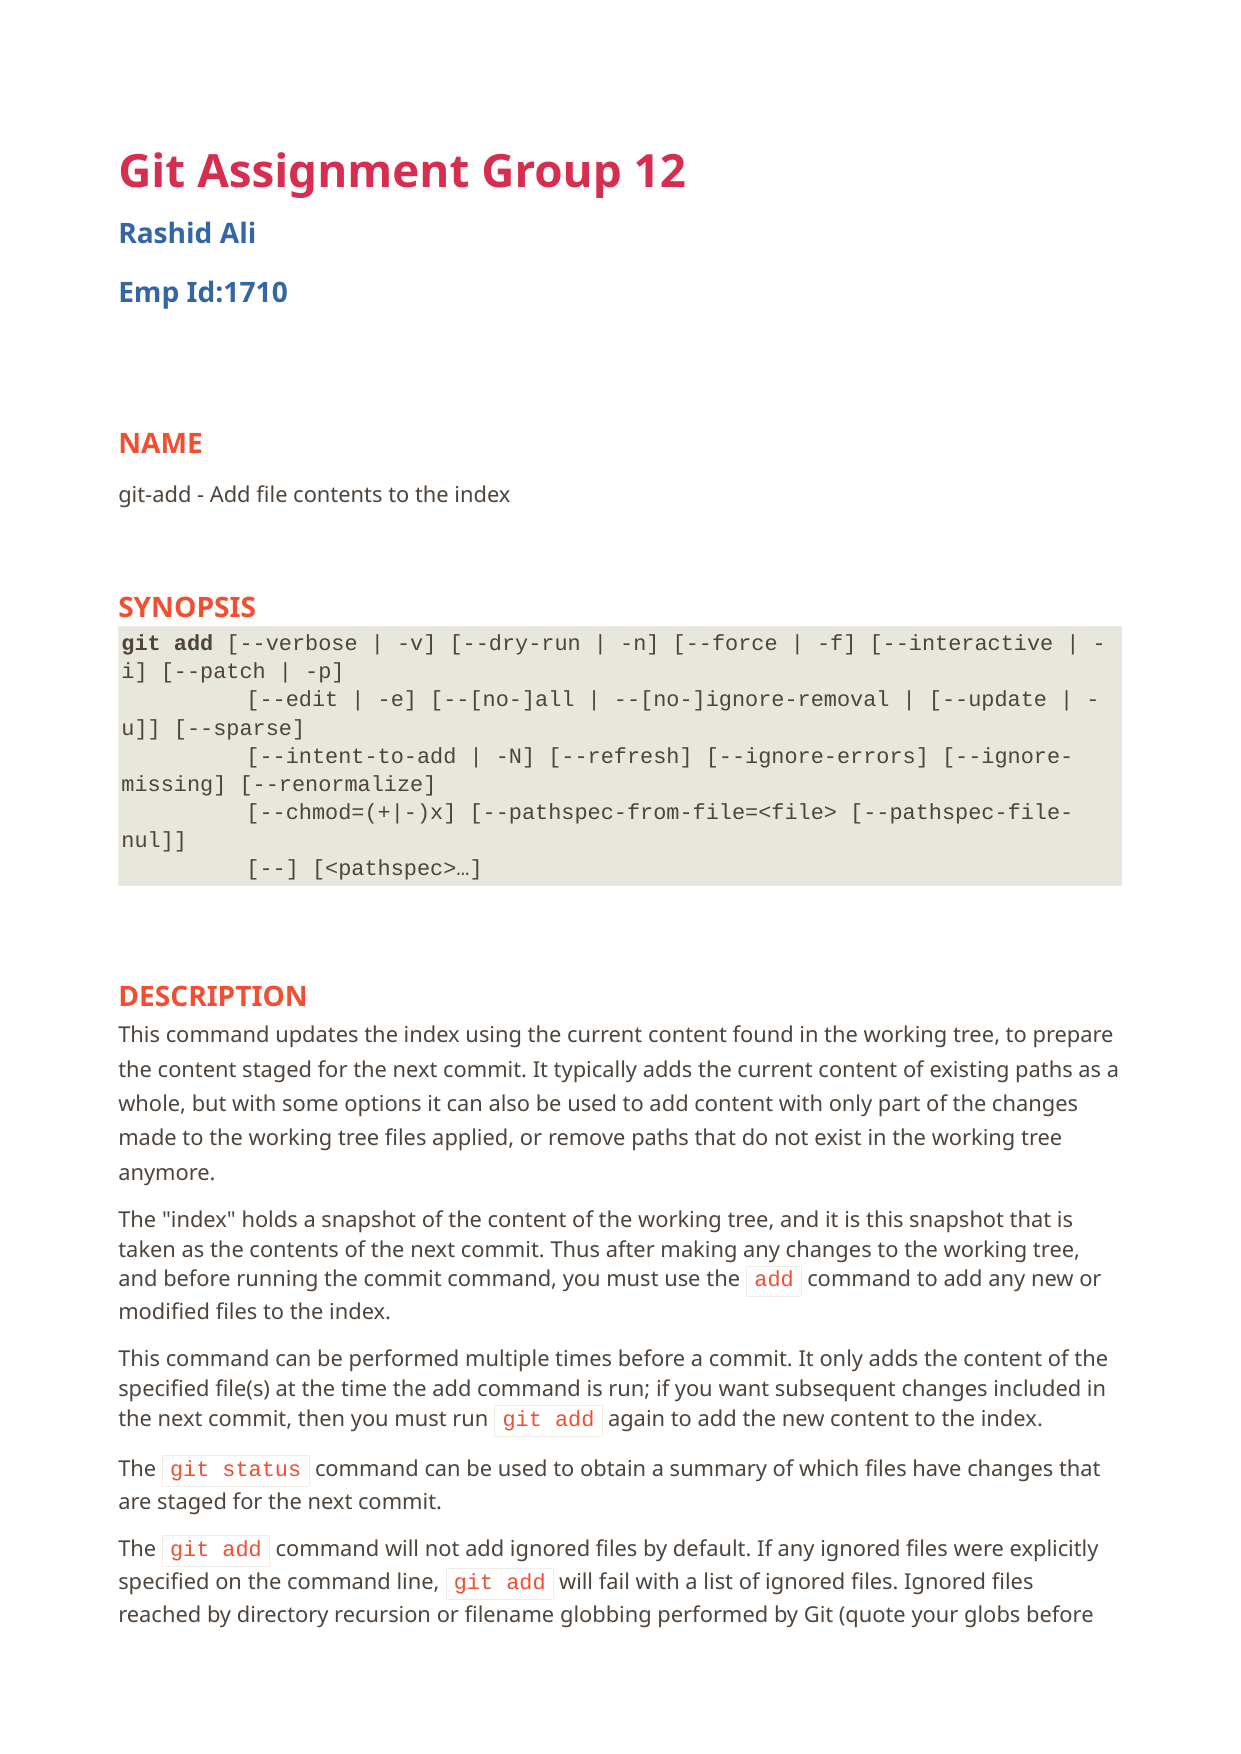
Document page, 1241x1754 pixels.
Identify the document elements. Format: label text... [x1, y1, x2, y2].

subtitle SYNOPSIS [118, 557, 1122, 626]
text [--intent-to-add | -N] [--refresh] [--ignore-errors] [--ignore-missing] [--renormalize] [119, 738, 1122, 795]
text Rashid Ali [118, 214, 1122, 252]
subtitle DESCRIPTION [118, 946, 1122, 1015]
text This command can be performed multiple times before a commit. It only adds the content of the specified file(s) at the time the add command is run; if you want subsequent changes included in the next commit, then you must run git add again to add the new content to the index. [118, 1343, 1122, 1436]
subtitle NAME [118, 424, 1122, 462]
text git add [--verbose | -v] [--dry-run | -n] [--force | -f] [--interactive | -i] [--patch | -p] [119, 627, 1122, 682]
text [--chmod=(+|-)x] [--pathspec-from-file=<file> [--pathspec-file-nul]] [119, 795, 1122, 851]
text This command updates the index using the current content found in the working tree, to prepare the content staged for the next commit. It typically adds the current content of existing paths as a whole, but with some options it can also be used to add content with only part of the changes made to the working tree files applied, or remove paths that do not exist in the working tree anymore. [118, 1015, 1122, 1187]
subtitle Git Assignment Group 12 [118, 139, 1122, 201]
text The git status command can be used to obtain a summary of which files have changes that are staged for the next commit. [118, 1453, 1122, 1516]
text The "index" holds a snapshot of the content of the working tree, and it is this snapshot that is taken as the contents of the next commit. Thus after making any changes to the working tree, and before running the commit command, you must use the add command to add any new or modified files to the index. [118, 1204, 1122, 1326]
text Emp Id:1710 [118, 272, 1122, 311]
text [--edit | -e] [--[no-]all | --[no-]ignore-removal | [--update | -u]] [--sparse] [119, 682, 1122, 738]
text [--] [<pathspec>…​] [119, 851, 1122, 885]
text The git add command will not add ignored files by default. If any ignored files were explicitly specified on the command line, git add will fail with a list of ignored files. Ignored files reached by directory recursion or filename globbing performed by Git (quote your globs before [118, 1533, 1122, 1629]
text git-add - Add file contents to the index [118, 474, 1122, 509]
